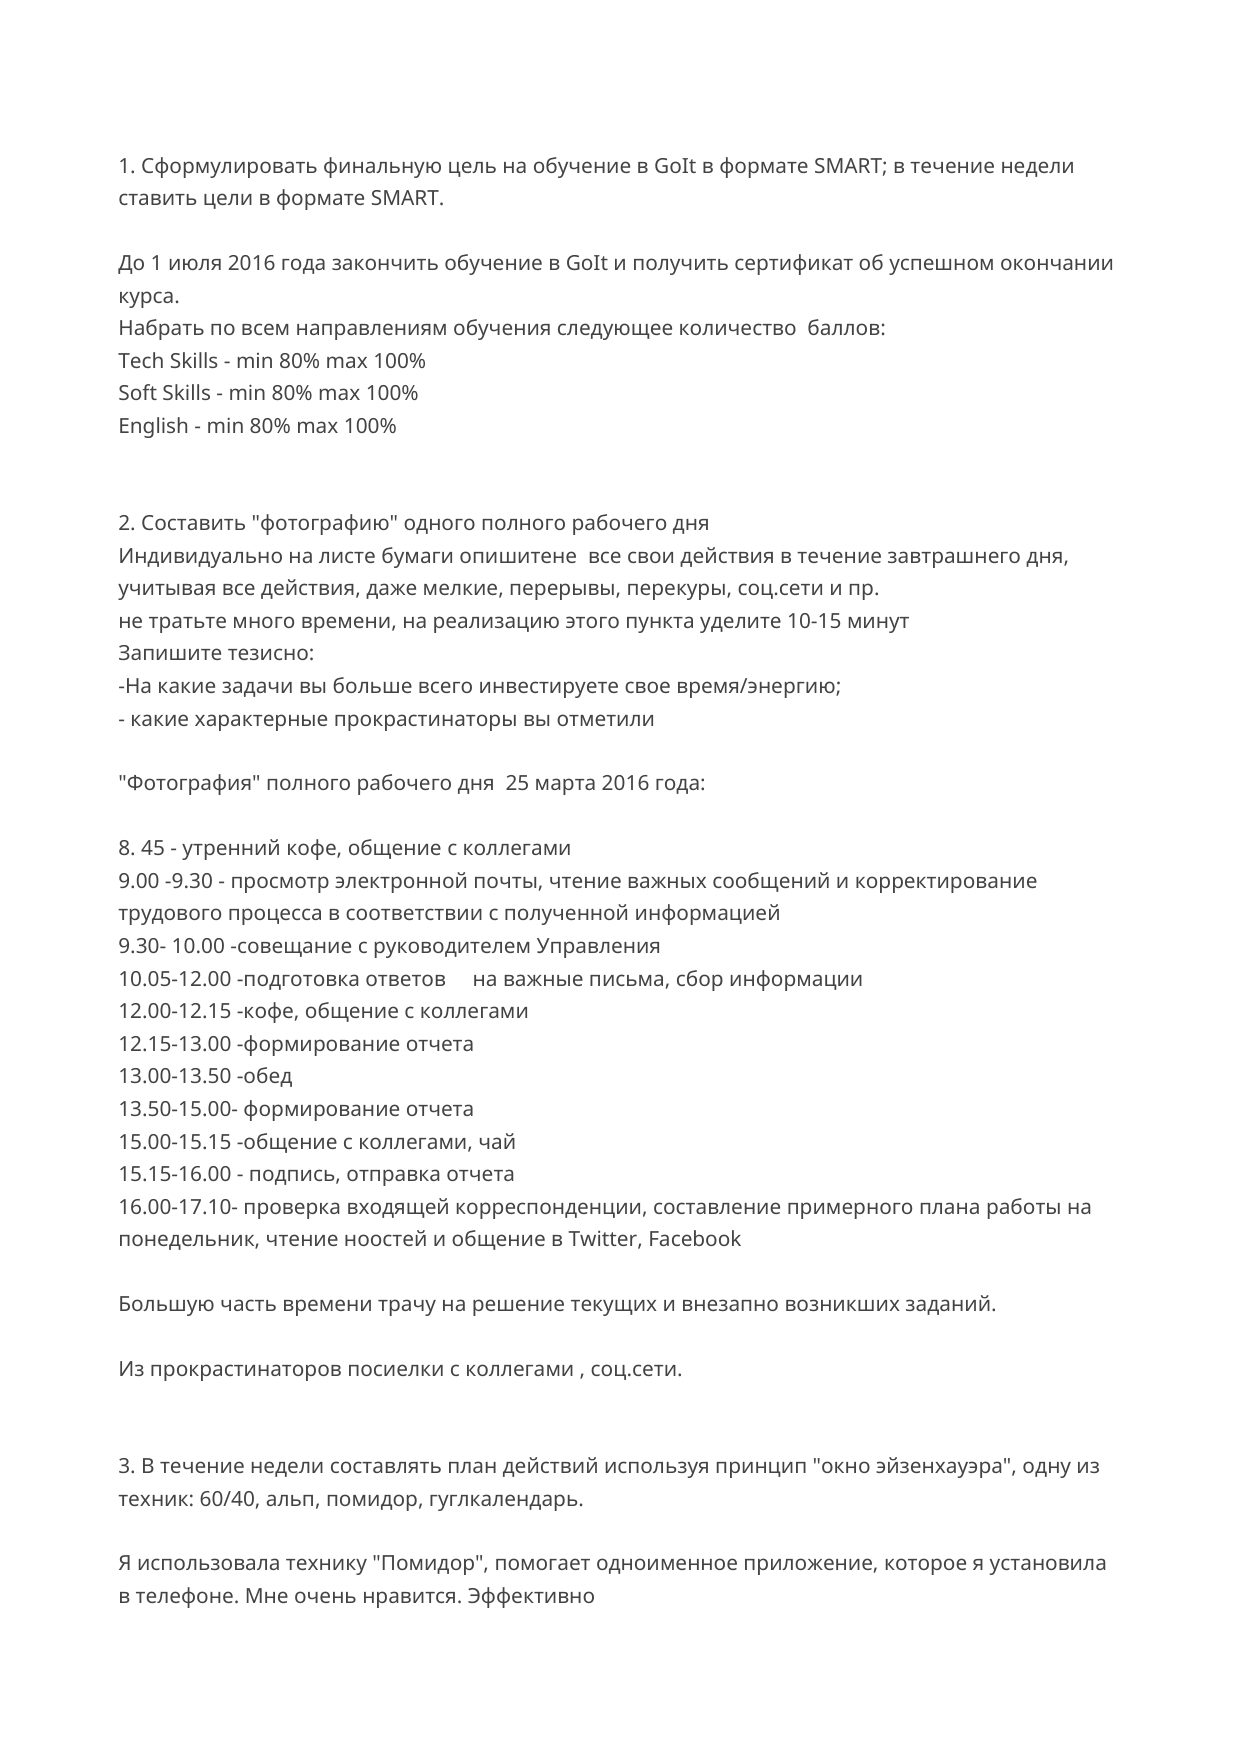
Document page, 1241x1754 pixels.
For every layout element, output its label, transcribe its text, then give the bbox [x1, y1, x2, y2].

text 13.50-15.00- формирование отчета [118, 1094, 1122, 1123]
text -На какие задачи вы больше всего инвестируете свое время/энергию; [118, 671, 1122, 699]
text 12.00-12.15 -кофе, общение с коллегами [118, 996, 1122, 1025]
text Большую часть времени трачу на решение текущих и внезапно возникших заданий. [118, 1289, 1122, 1318]
text 3. В течение недели составлять план действий используя принцип "окно эйзенхауэра", одну из техник: 60/40, альп, помидор, гуглкалендарь. [118, 1451, 1122, 1512]
text До 1 июля 2016 года закончить обучение в GoIt и получить сертификат об успешном окончании курса. [118, 248, 1122, 309]
text Tech Skills - min 80% max 100% [118, 346, 1122, 374]
text 12.15-13.00 -формирование отчета [118, 1029, 1122, 1057]
text English - min 80% max 100% [118, 411, 1122, 439]
text 1. Сформулировать финальную цель на обучение в GoIt в формате SMART; в течение недели ставить цели в формате SMART. [118, 151, 1122, 212]
text 2. Составить "фотографию" одного полного рабочего дня [118, 508, 1122, 537]
text Из прокрастинаторов посиелки с коллегами , соц.сети. [118, 1354, 1122, 1383]
text 16.00-17.10- проверка входящей корреспонденции, составление примерного плана работы на понедельник, чтение ноостей и общение в Twitter, Facebook [118, 1192, 1122, 1253]
text - какие характерные прокрастинаторы вы отметили [118, 704, 1122, 732]
text "Фотография" полного рабочего дня 25 марта 2016 года: [118, 768, 1122, 797]
text Я использовала технику "Помидор", помогает одноименное приложение, которое я установила в телефоне. Мне очень нравится. Эффективно [118, 1548, 1122, 1609]
text 9.00 -9.30 - просмотр электронной почты, чтение важных сообщений и корректирование трудового процесса в соответствии с полученной информацией [118, 866, 1122, 927]
text 10.05-12.00 -подготовка ответов на важные письма, сбор информации [118, 964, 1122, 992]
text 15.15-16.00 - подпись, отправка отчета [118, 1159, 1122, 1188]
text 8. 45 - утренний кофе, общение с коллегами [118, 833, 1122, 862]
text не тратьте много времени, на реализацию этого пункта уделите 10-15 минут [118, 606, 1122, 634]
text 9.30- 10.00 -совещание с руководителем Управления [118, 931, 1122, 959]
text Набрать по всем направлениям обучения следующее количество баллов: [118, 313, 1122, 342]
text Soft Skills - min 80% max 100% [118, 378, 1122, 407]
text 13.00-13.50 -обед [118, 1062, 1122, 1090]
text 15.00-15.15 -общение с коллегами, чай [118, 1127, 1122, 1155]
text Индивидуально на листе бумаги опишитене все свои действия в течение завтрашнего дня, учитывая все действия, даже мелкие, перерывы, перекуры, соц.сети и пр. [118, 541, 1122, 602]
text Запишите тезисно: [118, 638, 1122, 667]
